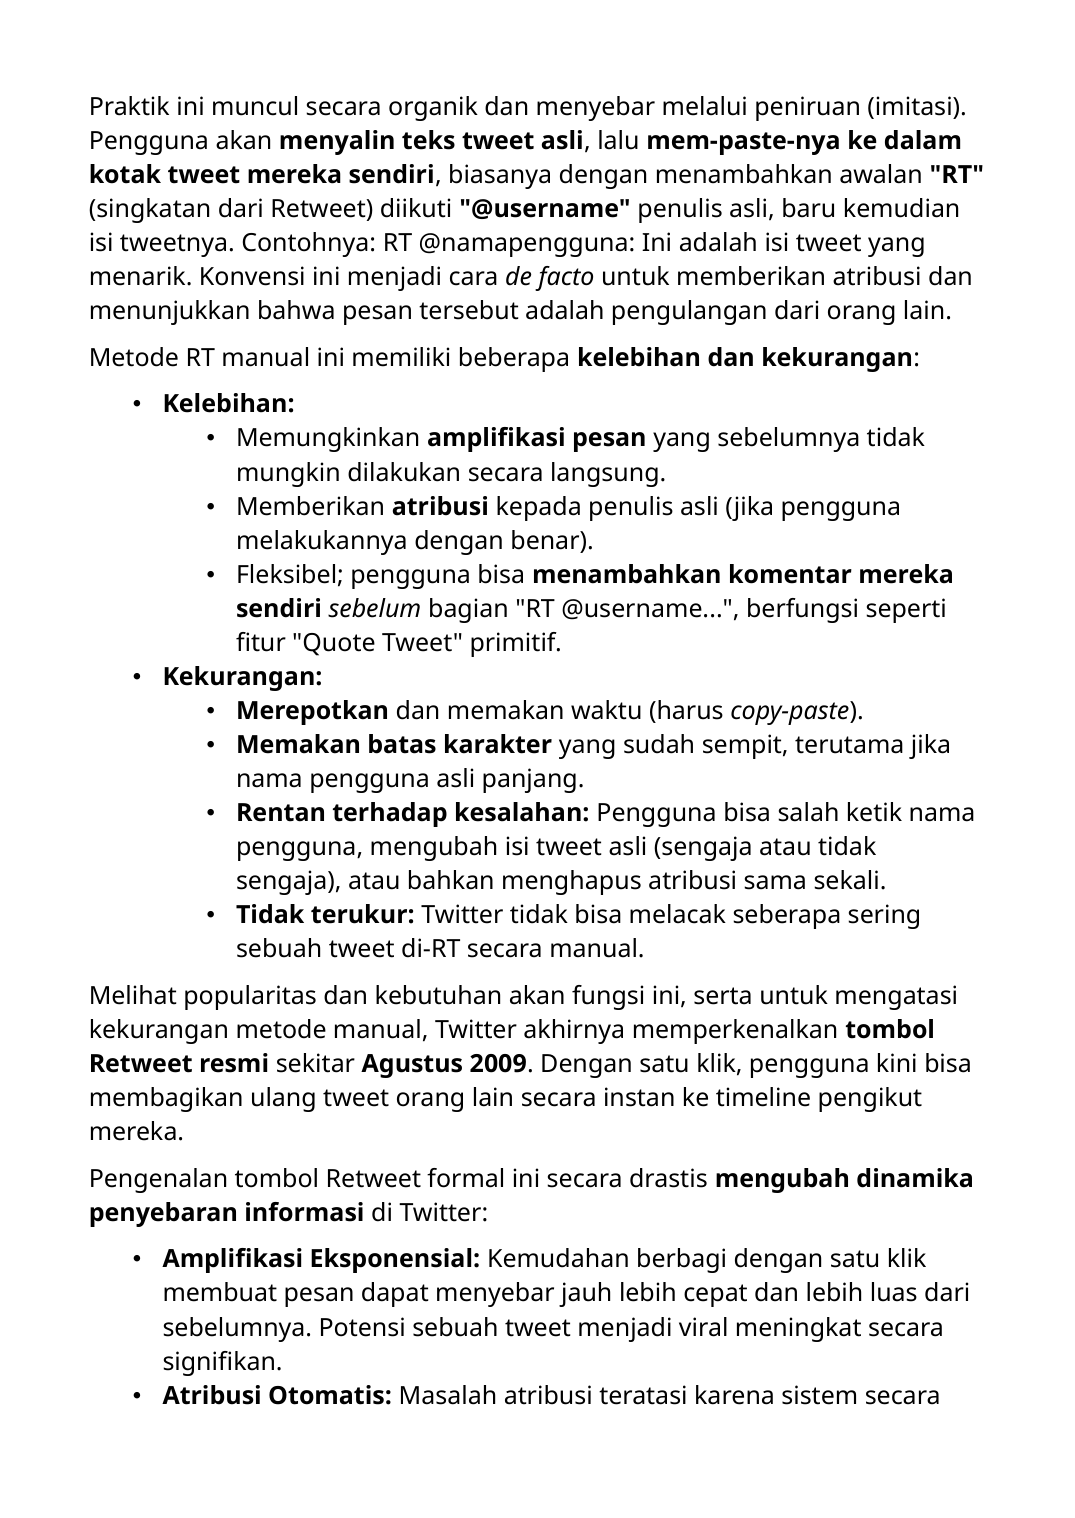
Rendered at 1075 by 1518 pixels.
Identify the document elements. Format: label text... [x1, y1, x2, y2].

list Kelebihan: [133, 386, 986, 420]
list Memberikan atribusi kepada penulis asli (jika pengguna melakukannya dengan benar). [206, 488, 986, 556]
text Melihat popularitas dan kebutuhan akan fungsi ini, serta untuk mengatasi kekurangan metode manual, Twitter akhirnya memperkenalkan tombol Retweet resmi sekitar Agustus 2009. Dengan satu klik, pengguna kini bisa membagikan ulang tweet orang lain secara instan ke timeline pengikut mereka. [88, 978, 986, 1148]
text Praktik ini muncul secara organik dan menyebar melalui peniruan (imitasi). Pengguna akan menyalin teks tweet asli, lalu mem-paste-nya ke dalam kotak tweet mereka sendiri, biasanya dengan menambahkan awalan "RT" (singkatan dari Retweet) diikuti "@username" penulis asli, baru kemudian isi tweetnya. Contohnya: RT @namapengguna: Ini adalah isi tweet yang menarik. Konvensi ini menjadi cara de facto untuk memberikan atribusi dan menunjukkan bahwa pesan tersebut adalah pengulangan dari orang lain. [88, 88, 986, 327]
list Memungkinkan amplifikasi pesan yang sebelumnya tidak mungkin dilakukan secara langsung. [206, 420, 986, 488]
list Memakan batas karakter yang sudah sempit, terutama jika nama pengguna asli panjang. [206, 727, 986, 795]
text Metode RT manual ini memiliki beberapa kelebihan dan kekurangan: [88, 339, 986, 373]
list Rentan terhadap kesalahan: Pengguna bisa salah ketik nama pengguna, mengubah isi tweet asli (sengaja atau tidak sengaja), atau bahkan menghapus atribusi sama sekali. [206, 795, 986, 897]
list Tidak terukur: Twitter tidak bisa melacak seberapa sering sebuah tweet di-RT secara manual. [206, 897, 986, 965]
list Atribusi Otomatis: Masalah atribusi teratasi karena sistem secara [133, 1377, 986, 1411]
list Kekurangan: [133, 658, 986, 693]
list Merepotkan dan memakan waktu (harus copy-paste). [206, 693, 986, 727]
list Amplifikasi Eksponensial: Kemudahan berbagi dengan satu klik membuat pesan dapat menyebar jauh lebih cepat dan lebih luas dari sebelumnya. Potensi sebuah tweet menjadi viral meningkat secara signifikan. [133, 1241, 986, 1377]
text Pengenalan tombol Retweet formal ini secara drastis mengubah dinamika penyebaran informasi di Twitter: [88, 1160, 986, 1228]
list Fleksibel; pengguna bisa menambahkan komentar mereka sendiri sebelum bagian "RT @username...", berfungsi seperti fitur "Quote Tweet" primitif. [206, 556, 986, 658]
